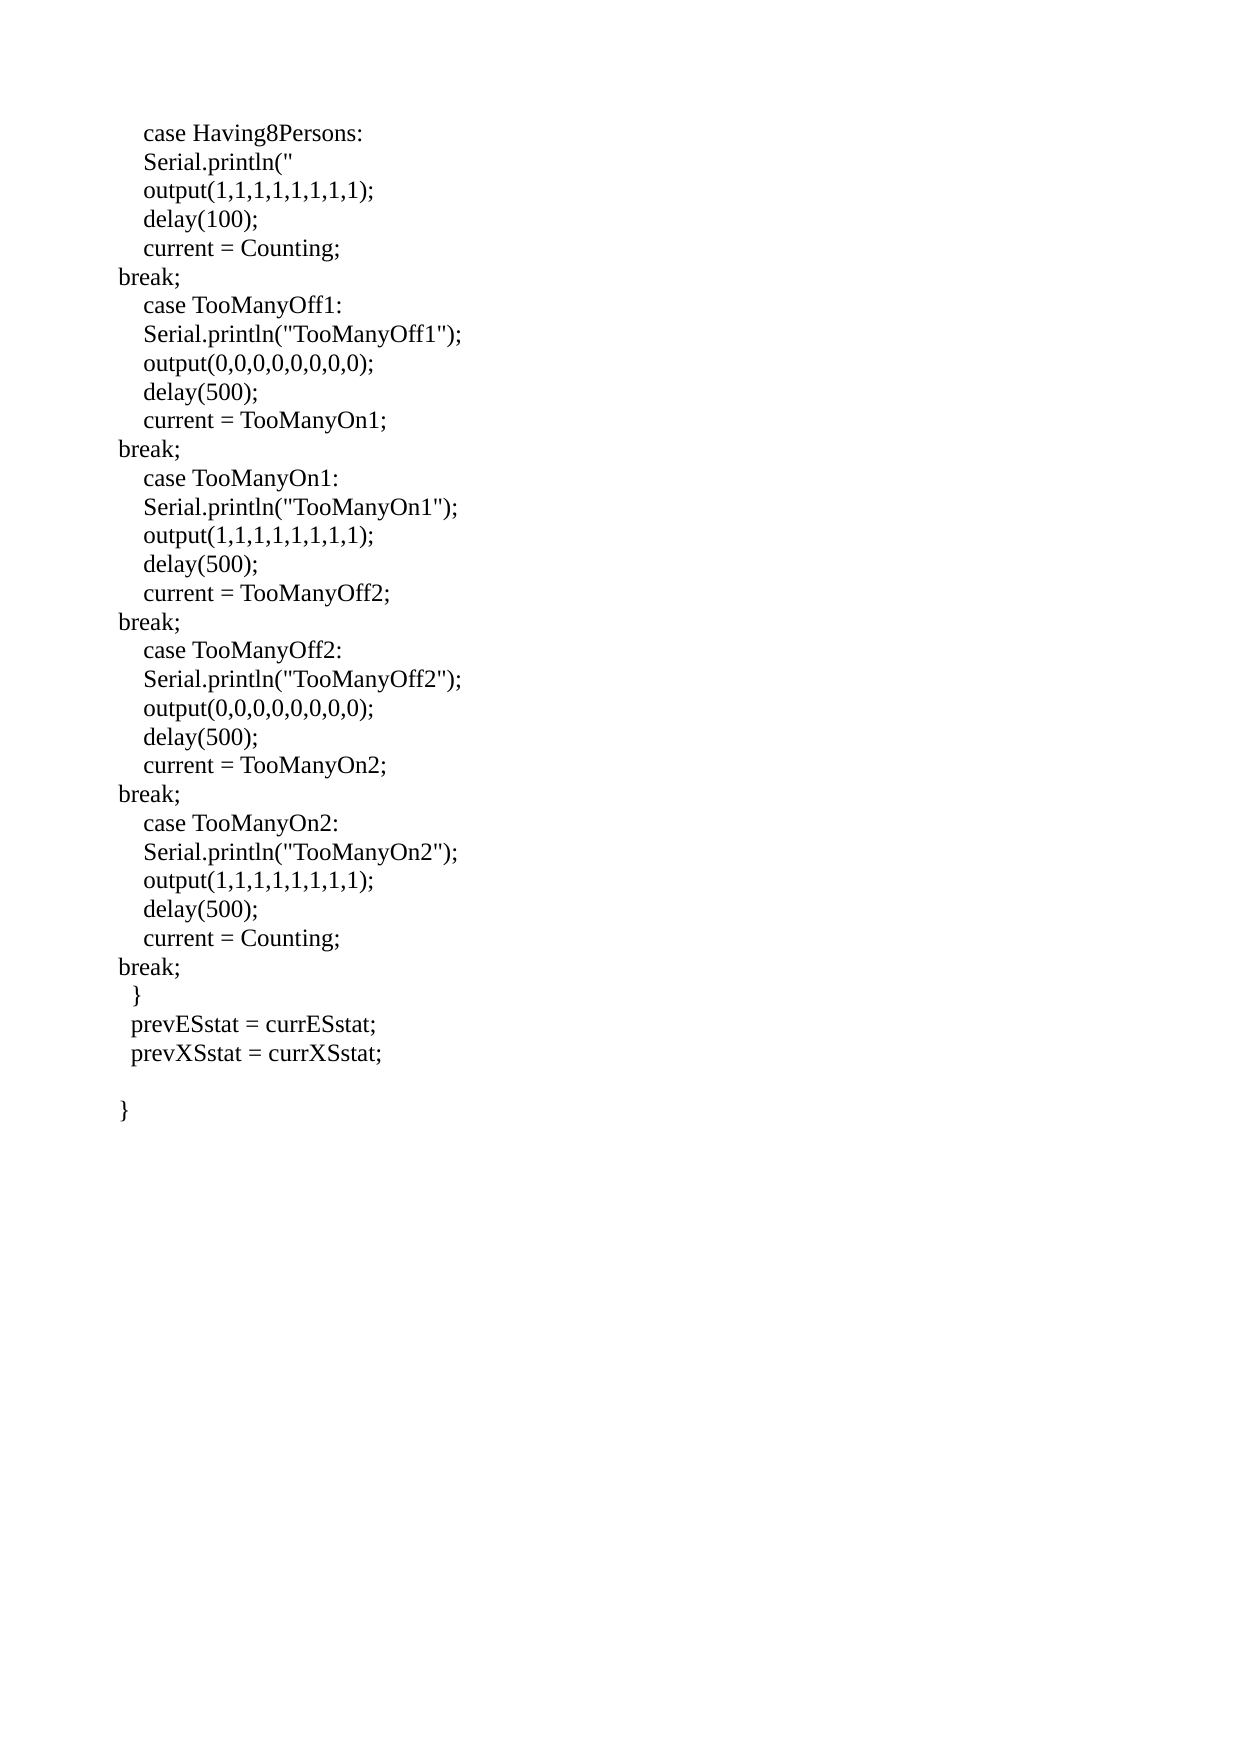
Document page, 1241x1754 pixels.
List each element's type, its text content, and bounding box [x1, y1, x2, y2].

text case Having8Persons: Serial.println(" output(1,1,1,1,1,1,1,1); delay(100); current = Counting; break; case TooManyOff1: Serial.println("TooManyOff1"); output(0,0,0,0,0,0,0,0); delay(500); current = TooManyOn1; break; case TooManyOn1: Serial.println("TooManyOn1"); output(1,1,1,1,1,1,1,1); delay(500); current = TooManyOff2; break; case TooManyOff2: Serial.println("TooManyOff2"); output(0,0,0,0,0,0,0,0); delay(500); current = TooManyOn2; break; case TooManyOn2: Serial.println("TooManyOn2"); output(1,1,1,1,1,1,1,1); delay(500); current = Counting; break; } prevESstat = currESstat; prevXSstat = currXSstat; } [118, 118, 1122, 1124]
